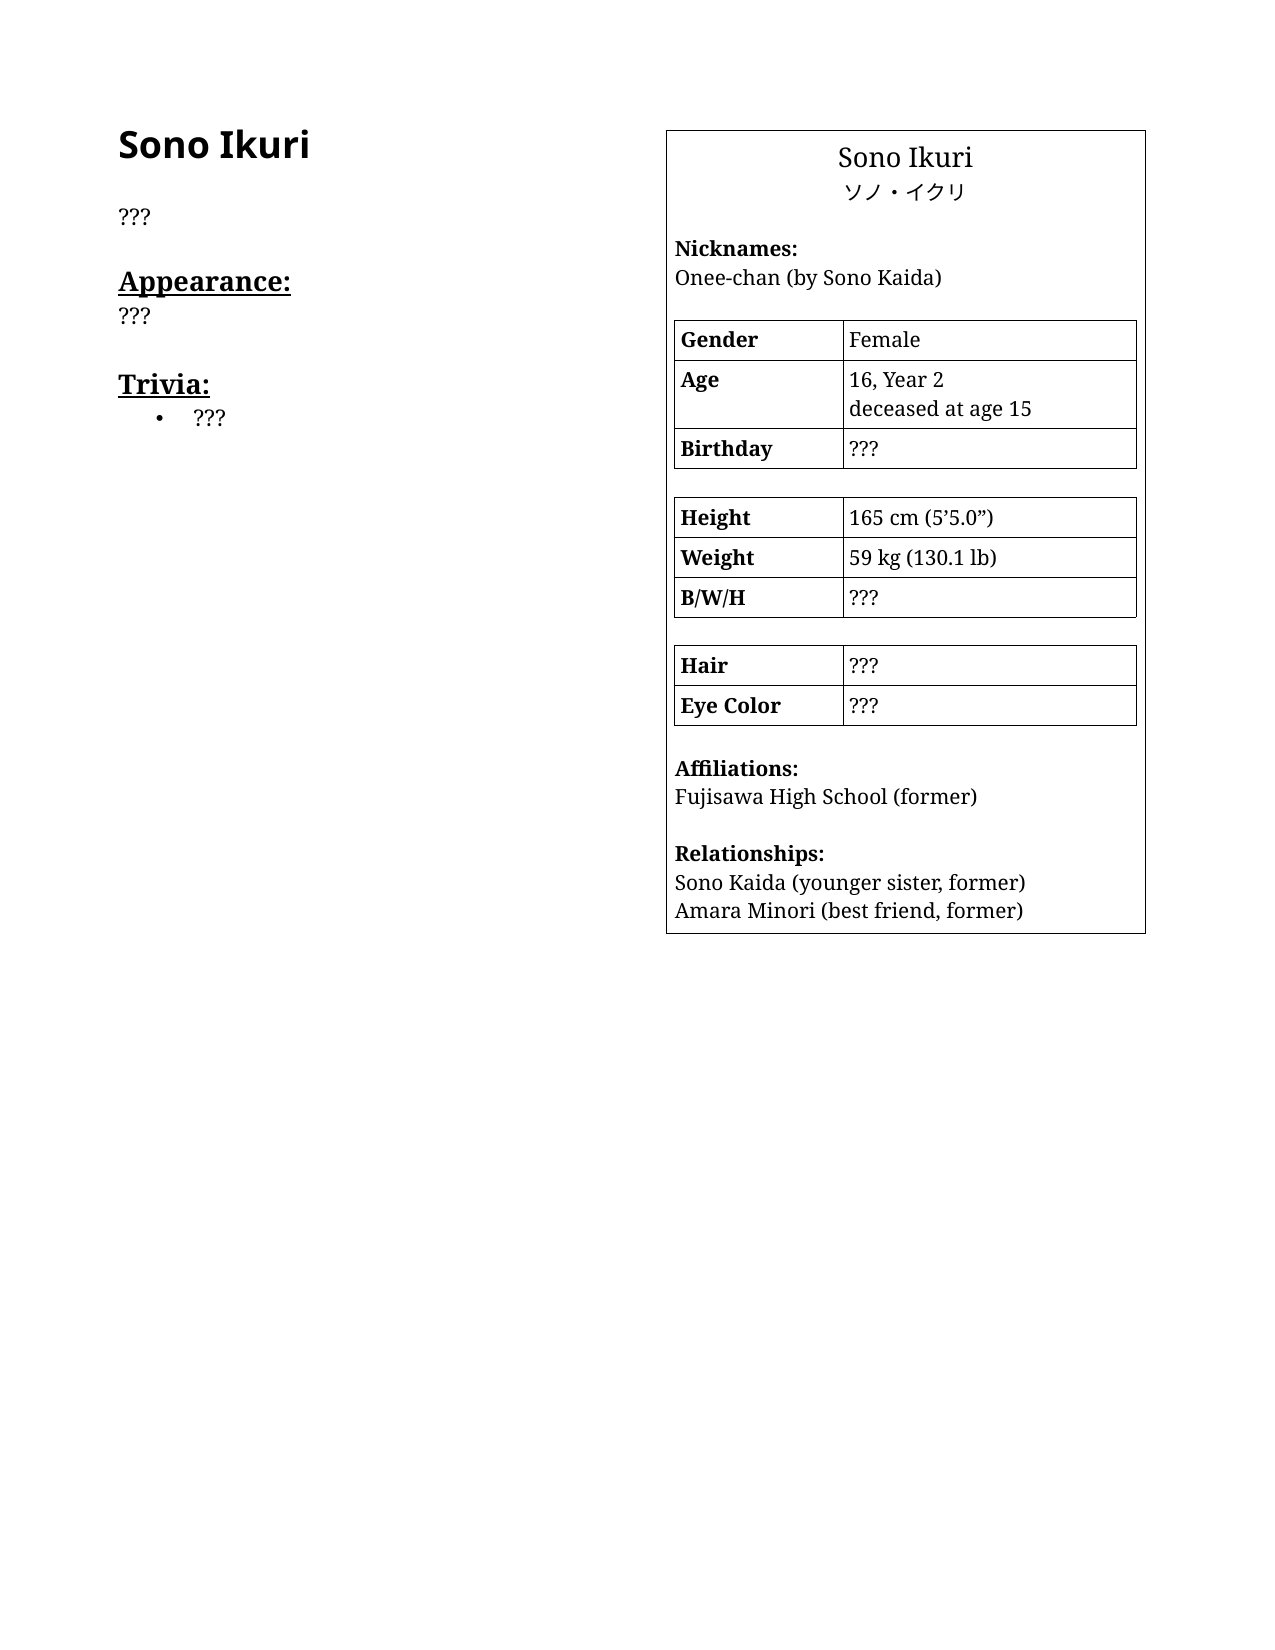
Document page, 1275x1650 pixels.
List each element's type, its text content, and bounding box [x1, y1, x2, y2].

text Amara Minori (best friend, former) [674, 896, 1136, 924]
table_cell 16, Year 2 deceased at age 15 [844, 361, 1136, 428]
text [1146, 200, 1157, 232]
table_header ??? [844, 646, 1136, 685]
table_cell ??? [844, 429, 1136, 468]
table_cell B/W/H [675, 578, 843, 617]
text Trivia: [118, 365, 666, 402]
table_header Height [675, 498, 843, 537]
table_cell ??? [844, 578, 1136, 617]
text Sono Kaida (younger sister, former) [674, 868, 1136, 896]
table_cell Age [675, 361, 843, 428]
table_cell Birthday [675, 429, 843, 468]
table_header 165 cm (5’5.0”) [844, 498, 1136, 537]
text ソノ・イクリ [674, 176, 1136, 206]
text Appearance: [118, 263, 666, 300]
text Sono Ikuri [667, 131, 1145, 933]
table_header Hair [675, 646, 843, 685]
table_header Female [844, 321, 1136, 360]
text ??? [118, 200, 666, 232]
text Sono Ikuri [118, 118, 1157, 169]
table_cell ??? [844, 686, 1136, 725]
text Fujisawa High School (former) [674, 782, 1136, 811]
table_cell Eye Color [675, 686, 843, 725]
text [1146, 300, 1157, 331]
text ??? [118, 300, 666, 331]
text Sono Ikuri [674, 139, 1136, 176]
text [1146, 263, 1157, 300]
list ??? [156, 402, 666, 433]
text Onee-chan (by Sono Kaida) [674, 263, 1136, 291]
text Nicknames: [674, 234, 1136, 263]
table_header Gender [675, 321, 843, 360]
text Relationships: [674, 839, 1136, 868]
text Affiliations: [674, 754, 1136, 782]
list [1146, 402, 1157, 433]
text [1146, 365, 1157, 402]
table_cell 59 kg (130.1 lb) [844, 538, 1136, 577]
table_cell Weight [675, 538, 843, 577]
